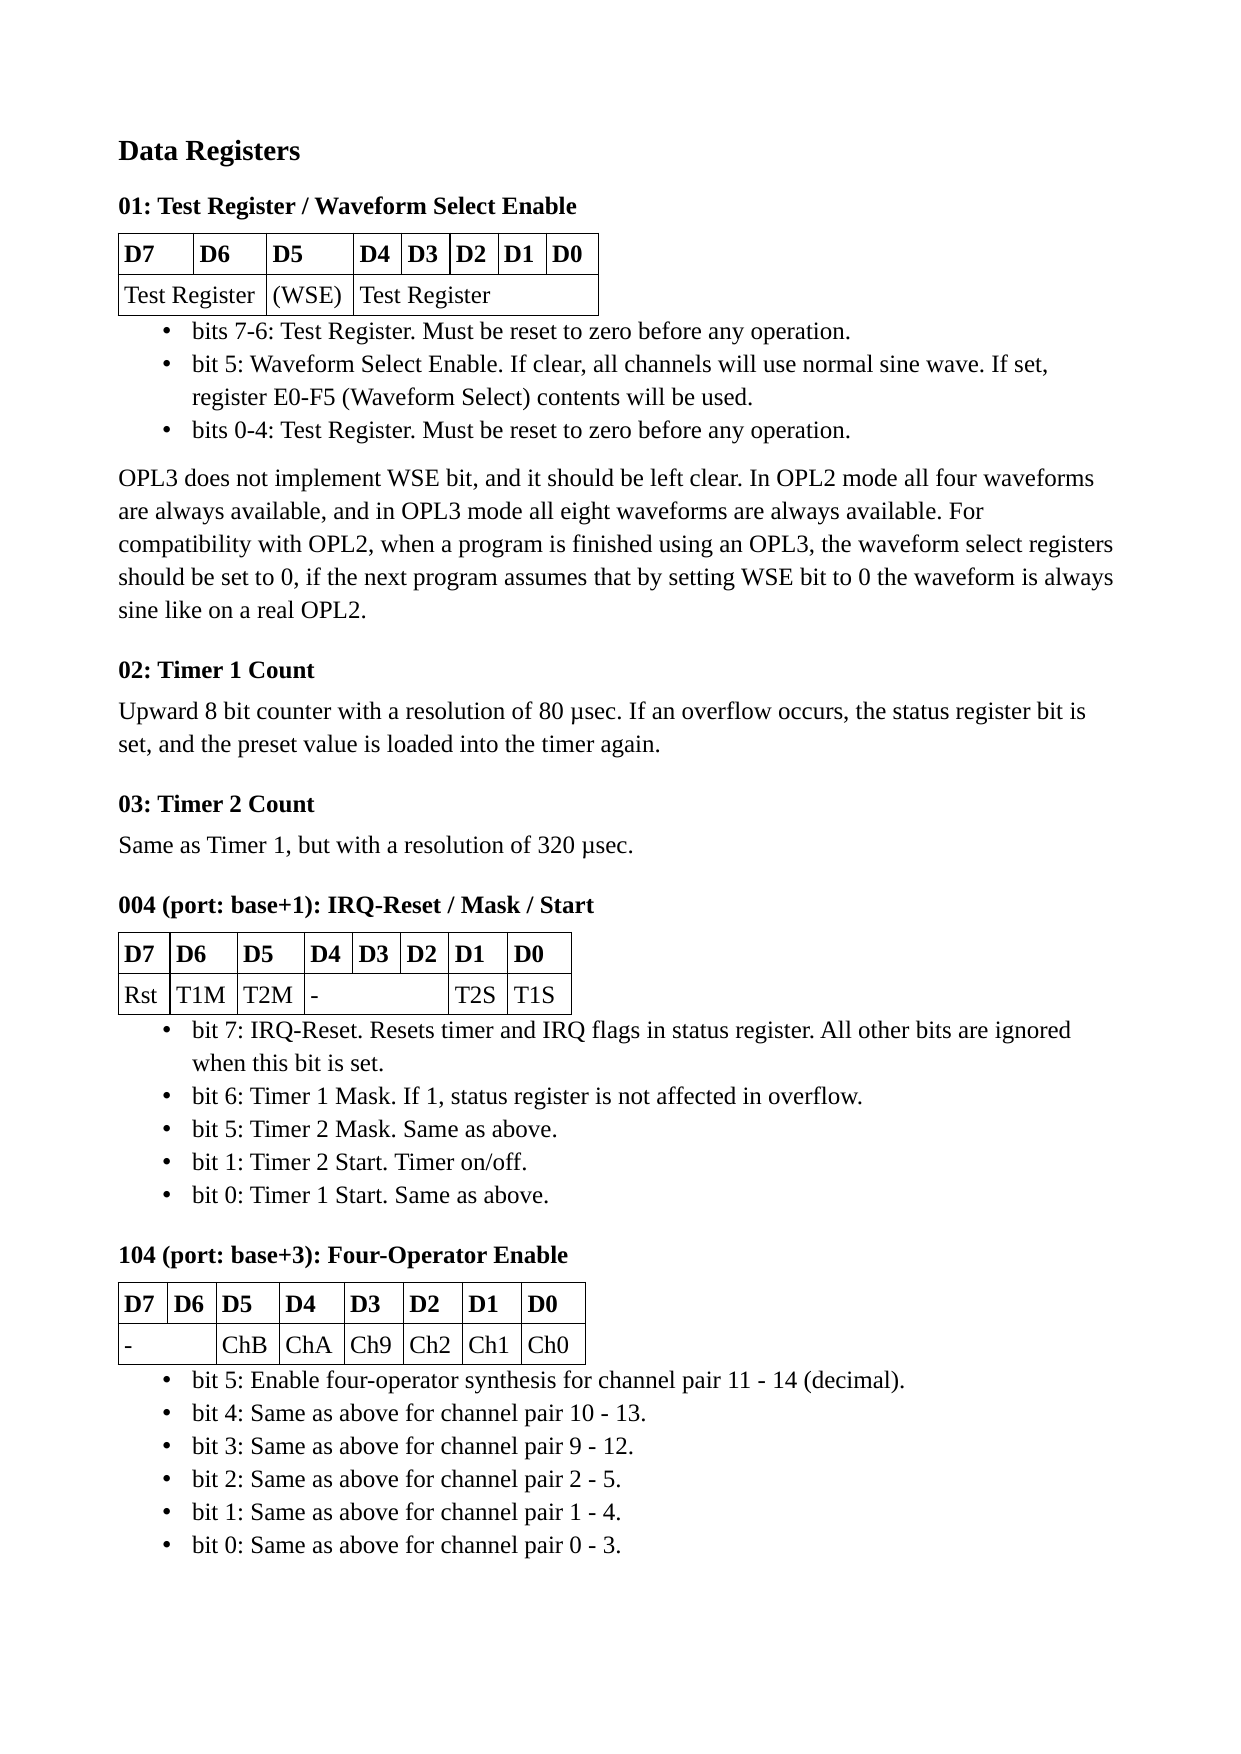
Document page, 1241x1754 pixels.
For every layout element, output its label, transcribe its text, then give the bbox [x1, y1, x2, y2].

table_cell T2M [238, 974, 304, 1014]
table_cell Ch1 [463, 1324, 521, 1364]
table_header D6 [171, 933, 237, 973]
table_header D3 [402, 234, 449, 274]
table_cell Ch0 [522, 1324, 585, 1364]
table_cell Ch2 [404, 1324, 462, 1364]
table_header D6 [168, 1283, 216, 1323]
table_header D7 [119, 1283, 167, 1323]
list bit 2: Same as above for channel pair 2 - 5. [162, 1464, 1122, 1493]
list bit 1: Timer 2 Start. Timer on/off. [162, 1147, 1122, 1176]
table_header D7 [119, 933, 169, 973]
table_cell T1S [508, 974, 571, 1014]
subtitle 004 (port: base+1): IRQ-Reset / Mask / Start [118, 891, 1122, 919]
list bit 5: Waveform Select Enable. If clear, all channels will use normal sine wave. If set, register E0-F5 (Waveform Select) contents will be used. [162, 349, 1122, 411]
list bits 7-6: Test Register. Must be reset to zero before any operation. [162, 316, 1122, 345]
table_header D3 [345, 1283, 403, 1323]
table_header D4 [354, 234, 401, 274]
table_header D2 [404, 1283, 462, 1323]
table_cell (WSE) [267, 275, 353, 315]
subtitle 104 (port: base+3): Four-Operator Enable [118, 1241, 1122, 1269]
list bit 1: Same as above for channel pair 1 - 4. [162, 1497, 1122, 1526]
list bit 7: IRQ-Reset. Resets timer and IRQ flags in status register. All other bits are ignored when this bit is set. [162, 1015, 1122, 1077]
table_header D2 [451, 234, 498, 274]
table_header D7 [119, 234, 193, 274]
table_header D0 [508, 933, 571, 973]
text OPL3 does not implement WSE bit, and it should be left clear. In OPL2 mode all four waveforms are always available, and in OPL3 mode all eight waveforms are always available. For compatibility with OPL2, when a program is finished using an OPL3, the waveform select registers should be set to 0, if the next program assumes that by setting WSE bit to 0 the waveform is always sine like on a real OPL2. [118, 463, 1122, 623]
table_header D2 [401, 933, 448, 973]
table_cell - [119, 1324, 216, 1364]
table_cell ChB [217, 1324, 279, 1364]
table_cell T2S [449, 974, 507, 1014]
list bits 0-4: Test Register. Must be reset to zero before any operation. [162, 415, 1122, 444]
table_header D1 [449, 933, 507, 973]
table_header D5 [267, 234, 353, 274]
list bit 3: Same as above for channel pair 9 - 12. [162, 1431, 1122, 1460]
subtitle 01: Test Register / Waveform Select Enable [118, 191, 1122, 220]
subtitle 03: Timer 2 Count [118, 789, 1122, 818]
table_cell ChA [280, 1324, 344, 1364]
table_cell Test Register [119, 275, 266, 315]
table_header D3 [353, 933, 400, 973]
table_cell Ch9 [345, 1324, 403, 1364]
list bit 5: Enable four-operator synthesis for channel pair 11 - 14 (decimal). [162, 1365, 1122, 1394]
table_cell Test Register [354, 275, 598, 315]
list bit 4: Same as above for channel pair 10 - 13. [162, 1398, 1122, 1427]
text Same as Timer 1, but with a resolution of 320 µsec. [118, 831, 1122, 859]
table_cell - [305, 974, 448, 1014]
table_header D5 [217, 1283, 279, 1323]
list bit 0: Timer 1 Start. Same as above. [162, 1181, 1122, 1209]
table_header D0 [547, 234, 598, 274]
list bit 6: Timer 1 Mask. If 1, status register is not affected in overflow. [162, 1081, 1122, 1110]
table_cell T1M [171, 974, 237, 1014]
table_header D1 [499, 234, 546, 274]
table_header D1 [463, 1283, 521, 1323]
table_header D4 [280, 1283, 344, 1323]
table_header D6 [194, 234, 266, 274]
table_header D4 [305, 933, 352, 973]
text Upward 8 bit counter with a resolution of 80 µsec. If an overflow occurs, the status register bit is set, and the preset value is loaded into the timer again. [118, 696, 1122, 758]
table_header D0 [522, 1283, 585, 1323]
subtitle 02: Timer 1 Count [118, 655, 1122, 684]
table_cell Rst [119, 974, 169, 1014]
list bit 5: Timer 2 Mask. Same as above. [162, 1114, 1122, 1143]
list bit 0: Same as above for channel pair 0 - 3. [162, 1531, 1122, 1559]
subtitle Data Registers [118, 133, 1122, 166]
table_header D5 [238, 933, 304, 973]
